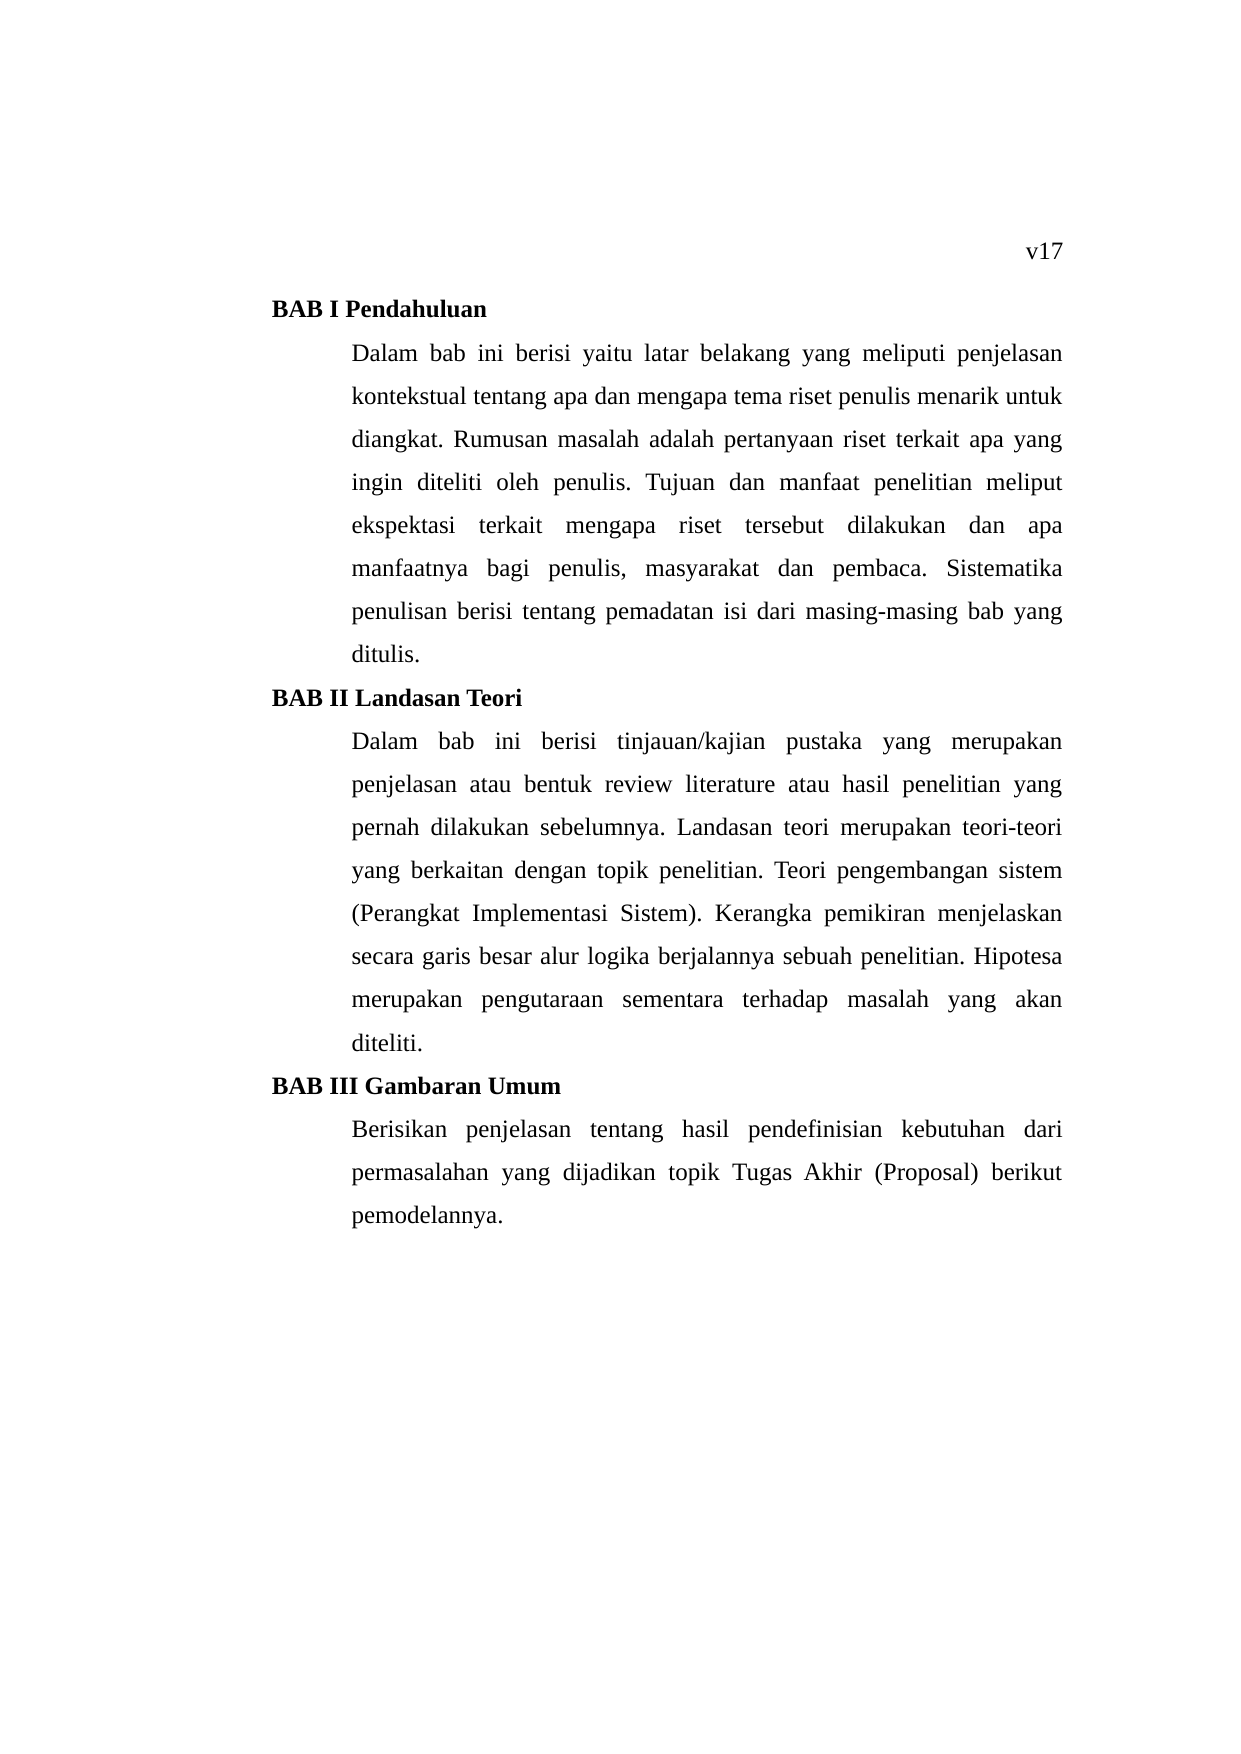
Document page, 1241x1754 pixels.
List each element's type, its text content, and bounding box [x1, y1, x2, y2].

text BAB I Pendahuluan [272, 294, 1063, 323]
text BAB III Gambaran Umum [272, 1071, 1063, 1099]
text Berisikan penjelasan tentang hasil pendefinisian kebutuhan dari permasalahan yang dijadikan topik Tugas Akhir (Proposal) berikut pemodelannya. [351, 1114, 1063, 1229]
text BAB II Landasan Teori [272, 683, 1063, 711]
text Dalam bab ini berisi tinjauan/kajian pustaka yang merupakan penjelasan atau bentuk review literature atau hasil penelitian yang pernah dilakukan sebelumnya. Landasan teori merupakan teori-teori yang berkaitan dengan topik penelitian. Teori pengembangan sistem (Perangkat Implementasi Sistem). Kerangka pemikiran menjelaskan secara garis besar alur logika berjalannya sebuah penelitian. Hipotesa merupakan pengutaraan sementara terhadap masalah yang akan diteliti. [351, 726, 1063, 1056]
text Dalam bab ini berisi yaitu latar belakang yang meliputi penjelasan kontekstual tentang apa dan mengapa tema riset penulis menarik untuk diangkat. Rumusan masalah adalah pertanyaan riset terkait apa yang ingin diteliti oleh penulis. Tujuan dan manfaat penelitian meliput ekspektasi terkait mengapa riset tersebut dilakukan dan apa manfaatnya bagi penulis, masyarakat dan pembaca. Sistematika penulisan berisi tentang pemadatan isi dari masing-masing bab yang ditulis. [351, 338, 1063, 668]
